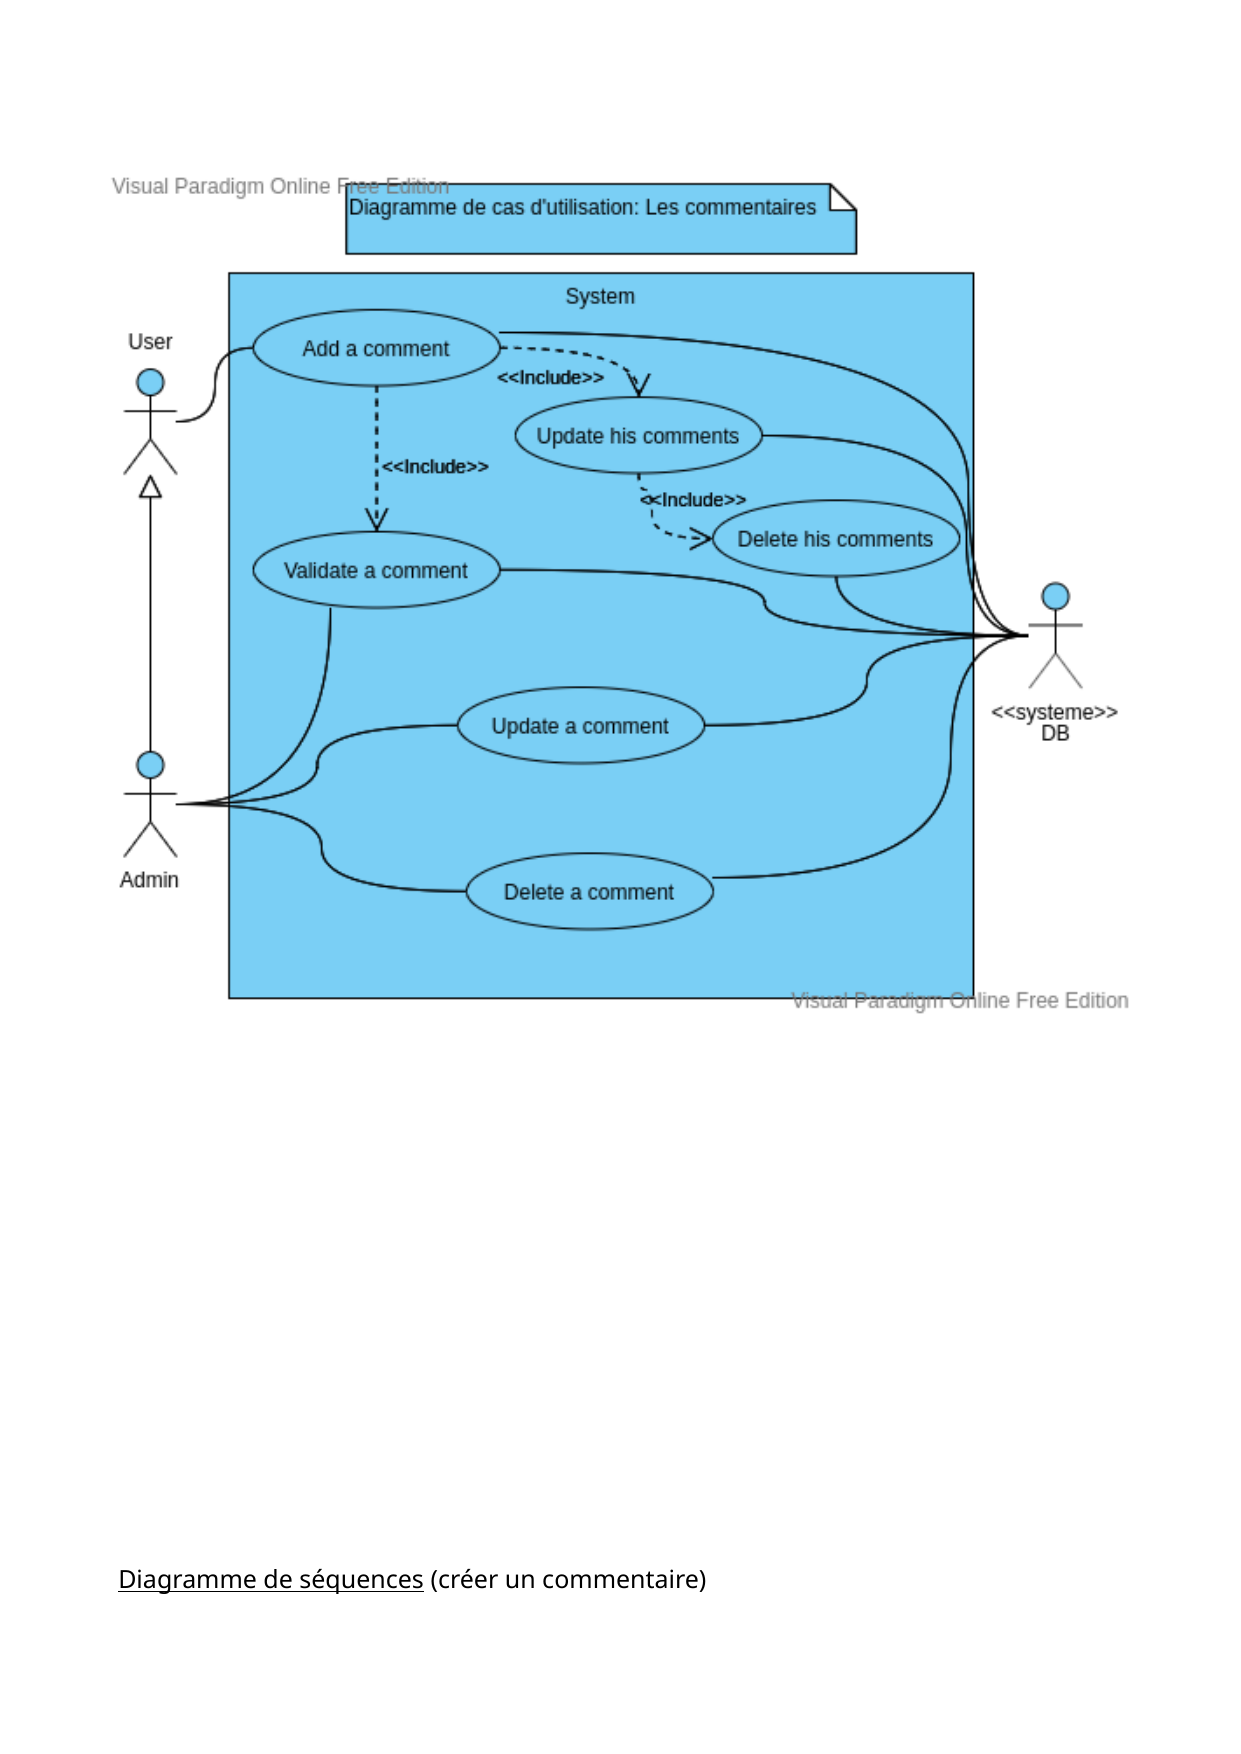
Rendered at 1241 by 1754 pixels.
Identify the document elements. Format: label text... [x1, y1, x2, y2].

text Diagramme de séquences (créer un commentaire) [118, 1562, 1122, 1596]
picture [101, 166, 1139, 1017]
